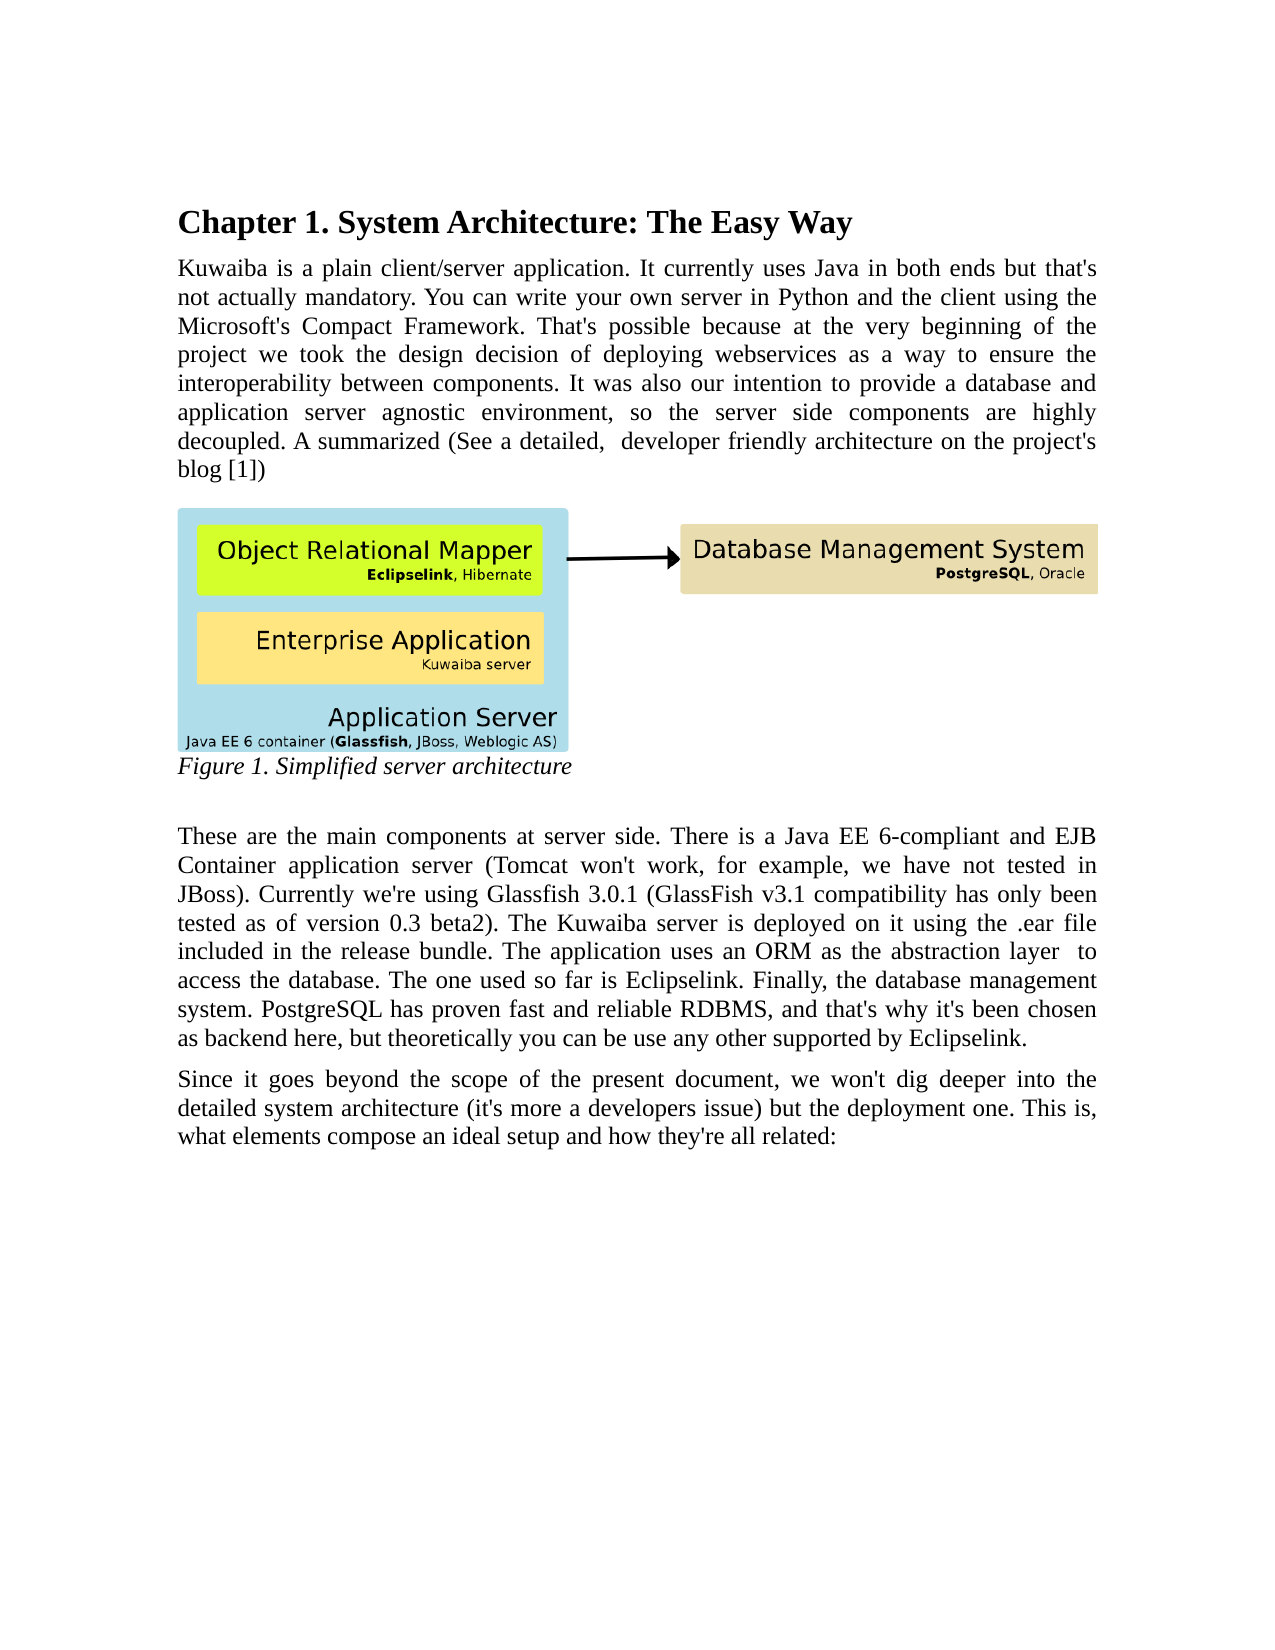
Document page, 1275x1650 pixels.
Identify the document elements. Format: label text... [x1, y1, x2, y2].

text Kuwaiba is a plain client/server application. It currently uses Java in both ends but that's not actually mandatory. You can write your own server in Python and the client using the Microsoft's Compact Framework. That's possible because at the very beginning of the project we took the design decision of deploying webservices as a way to ensure the interoperability between components. It was also our intention to provide a database and application server agnostic environment, so the server side components are highly decoupled. A summarized (See a detailed, developer friendly architecture on the project's blog [1]) [177, 253, 1098, 483]
text These are the main components at server side. There is a Java EE 6-compliant and EJB Container application server (Tomcat won't work, for example, we have not tested in JBoss). Currently we're using Glassfish 3.0.1 (GlassFish v3.1 compatibility has only been tested as of version 0.3 beta2). The Kuwaiba server is deployed on it using the .ear file included in the release bundle. The application uses an ORM as the abstraction layer to access the database. The one used so far is Eclipselink. Finally, the database management system. PostgreSQL has proven fast and reliable RDBMS, and that's why it's been chosen as backend here, but theoretically you can be use any other supported by Eclipselink. [177, 821, 1098, 1051]
text Figure 1. Simplified server architecture [177, 752, 1098, 780]
subtitle Chapter 1. System Architecture: The Easy Way [177, 202, 1098, 241]
picture [177, 508, 1098, 752]
text Since it goes beyond the scope of the present document, we won't dig deeper into the detailed system architecture (it's more a developers issue) but the deployment one. This is, what elements compose an ideal setup and how they're all related: [177, 1064, 1098, 1150]
